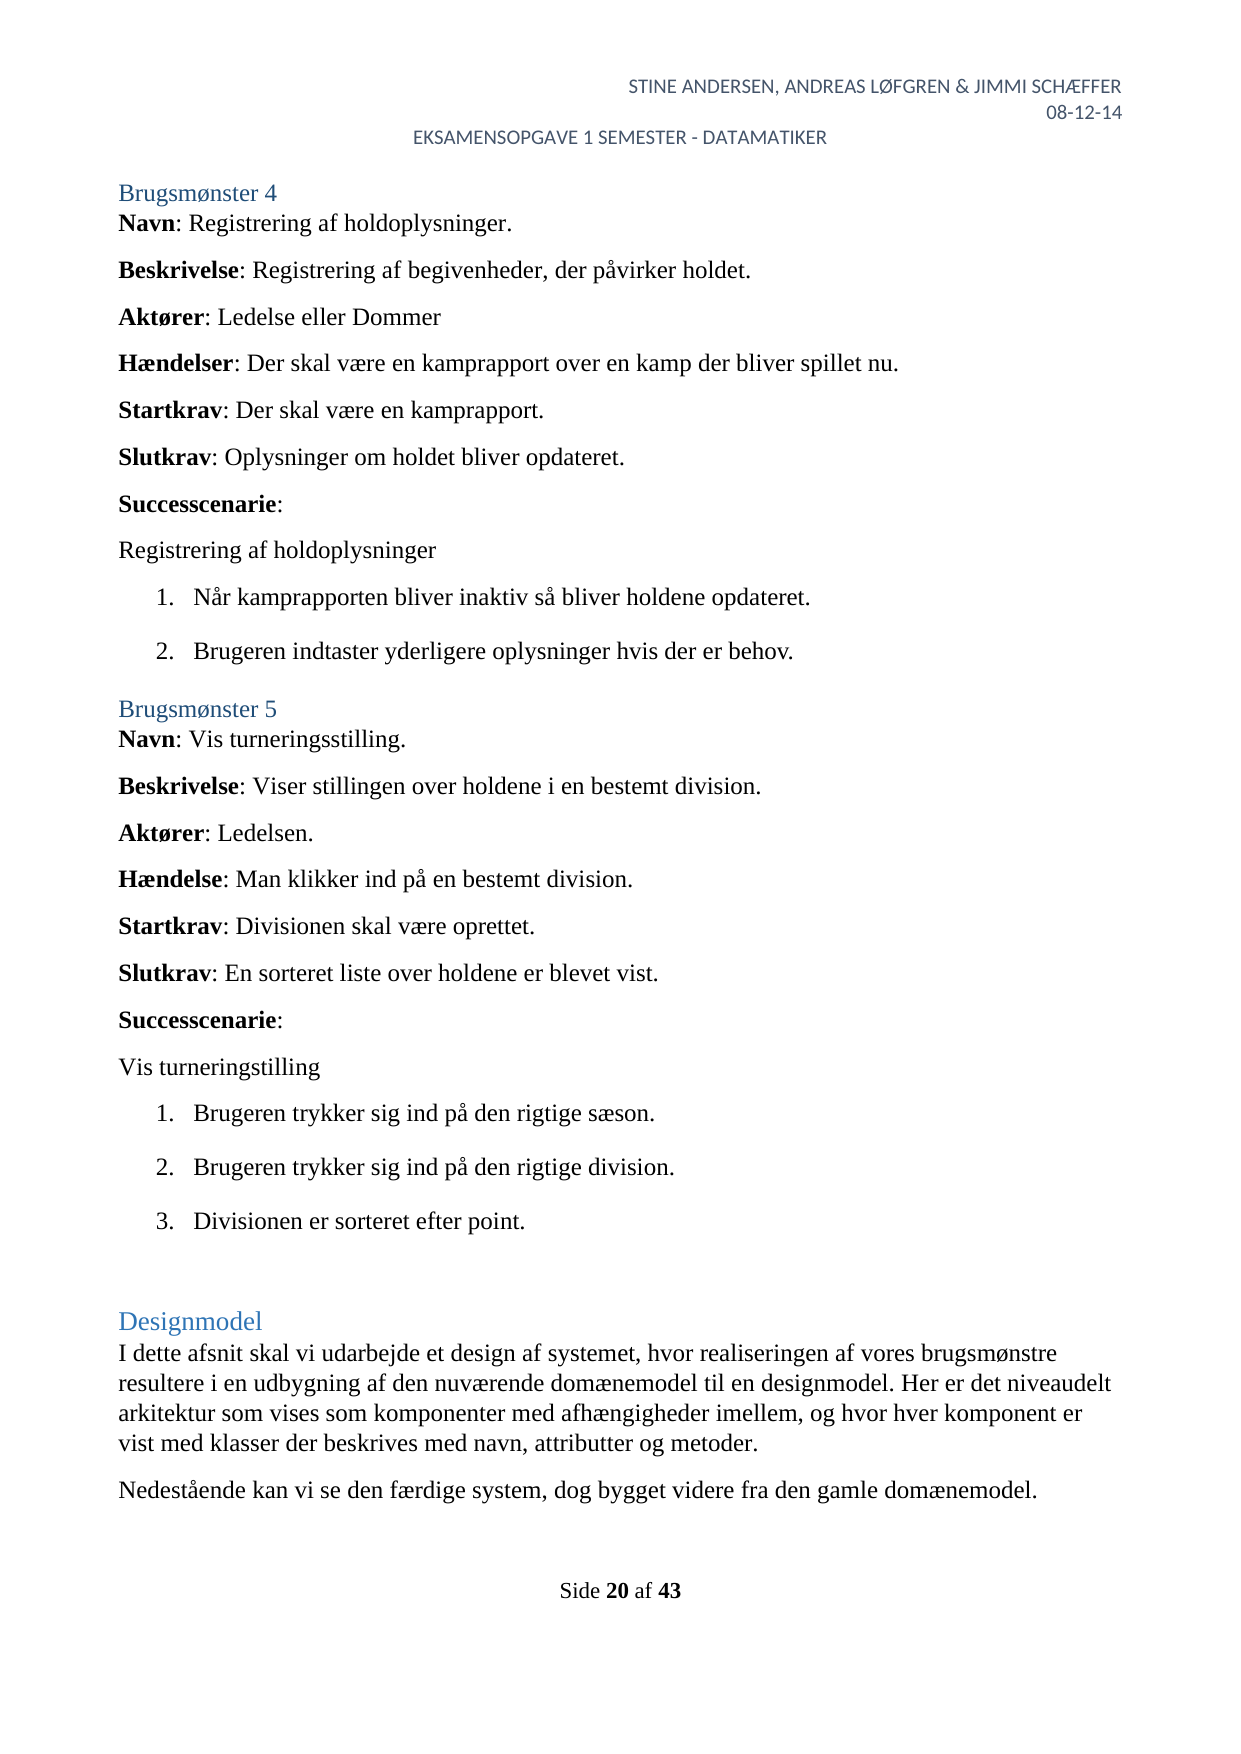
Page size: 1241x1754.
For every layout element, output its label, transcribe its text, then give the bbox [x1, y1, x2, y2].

text Beskrivelse: Viser stillingen over holdene i en bestemt division. [118, 771, 1122, 800]
text Nedestående kan vi se den færdige system, dog bygget videre fra den gamle domænemodel. [118, 1475, 1122, 1504]
text Slutkrav: En sorteret liste over holdene er blevet vist. [118, 958, 1122, 987]
list Brugeren indtaster yderligere oplysninger hvis der er behov. [156, 636, 1122, 665]
list Når kamprapporten bliver inaktiv så bliver holdene opdateret. [156, 582, 1122, 611]
text Slutkrav: Oplysninger om holdet bliver opdateret. [118, 442, 1122, 471]
text Successcenarie: [118, 489, 1122, 517]
list Brugeren trykker sig ind på den rigtige sæson. [156, 1098, 1122, 1127]
text Aktører: Ledelsen. [118, 818, 1122, 847]
text Hændelser: Der skal være en kamprapport over en kamp der bliver spillet nu. [118, 348, 1122, 377]
subtitle Designmodel [118, 1305, 1122, 1337]
text Beskrivelse: Registrering af begivenheder, der påvirker holdet. [118, 255, 1122, 284]
text Startkrav: Der skal være en kamprapport. [118, 395, 1122, 424]
text Vis turneringstilling [118, 1052, 1122, 1080]
text Startkrav: Divisionen skal være oprettet. [118, 911, 1122, 940]
text Navn: Registrering af holdoplysninger. [118, 208, 1122, 237]
text Aktører: Ledelse eller Dommer [118, 302, 1122, 330]
text Successcenarie: [118, 1005, 1122, 1034]
list Divisionen er sorteret efter point. [156, 1206, 1122, 1235]
text Navn: Vis turneringsstilling. [118, 724, 1122, 753]
subtitle Brugsmønster 4 [118, 178, 1122, 207]
text Hændelse: Man klikker ind på en bestemt division. [118, 864, 1122, 893]
list Brugeren trykker sig ind på den rigtige division. [156, 1152, 1122, 1181]
text I dette afsnit skal vi udarbejde et design af systemet, hvor realiseringen af vores brugsmønstre resultere i en udbygning af den nuværende domænemodel til en designmodel. Her er det niveaudelt arkitektur som vises som komponenter med afhængigheder imellem, og hvor hver komponent er vist med klasser der beskrives med navn, attributter og metoder. [118, 1338, 1122, 1457]
text Registrering af holdoplysninger [118, 536, 1122, 564]
subtitle Brugsmønster 5 [118, 694, 1122, 723]
